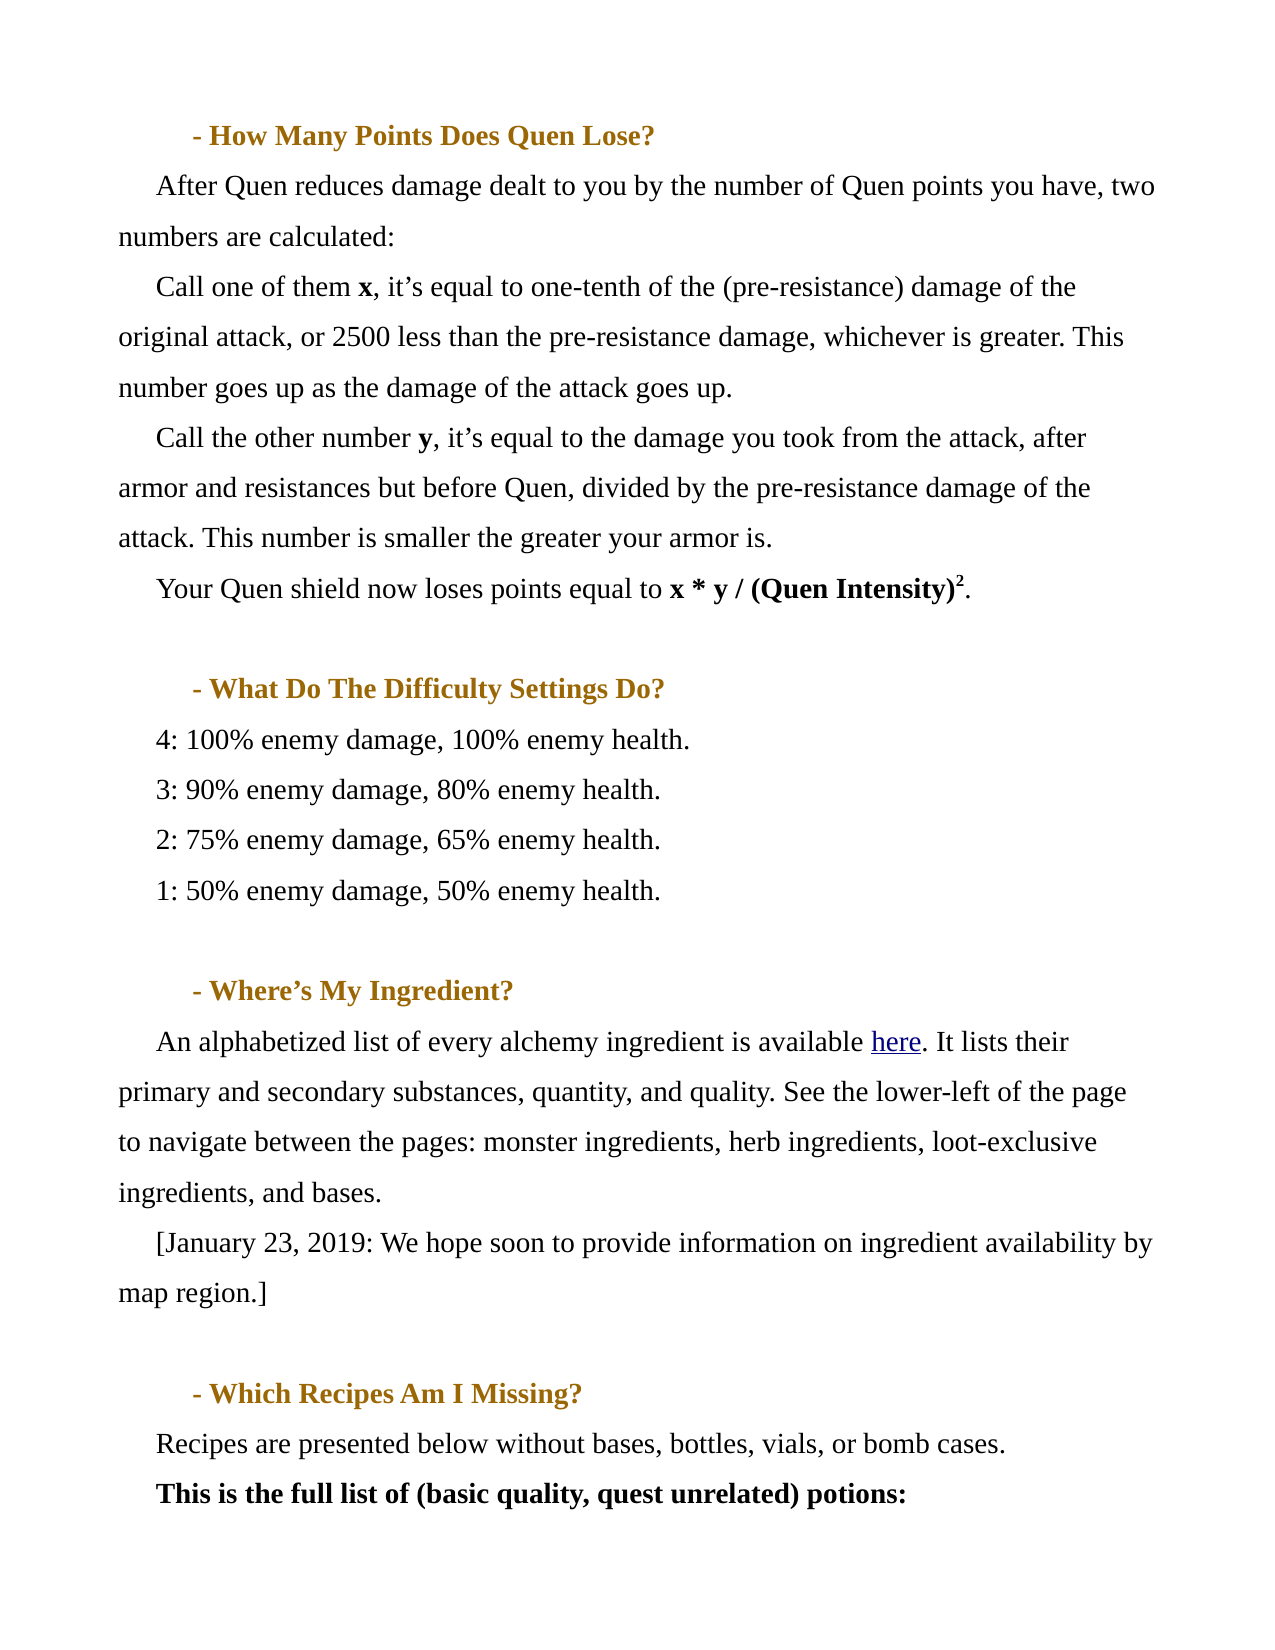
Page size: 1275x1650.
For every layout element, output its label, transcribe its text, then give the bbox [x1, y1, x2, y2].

text 3: 90% enemy damage, 80% enemy health. [118, 772, 1157, 806]
text 1: 50% enemy damage, 50% enemy health. [118, 873, 1157, 906]
text This is the full list of (basic quality, quest unrelated) potions: [118, 1477, 1157, 1510]
text - Where’s My Ingredient? [118, 973, 1157, 1007]
text [January 23, 2019: We hope soon to provide information on ingredient availability by map region.] [118, 1225, 1157, 1309]
text - Which Recipes Am I Missing? [118, 1376, 1157, 1409]
text Your Quen shield now loses points equal to x * y / (Quen Intensity)2. [118, 571, 1157, 604]
text - What Do The Difficulty Settings Do? [118, 672, 1157, 705]
text Call one of them x, it’s equal to one-tenth of the (pre-resistance) damage of the original attack, or 2500 less than the pre-resistance damage, whichever is greater. This number goes up as the damage of the attack goes up. [118, 269, 1157, 403]
text 2: 75% enemy damage, 65% enemy health. [118, 822, 1157, 856]
text Call the other number y, it’s equal to the damage you took from the attack, after armor and resistances but before Quen, divided by the pre-resistance damage of the attack. This number is smaller the greater your armor is. [118, 420, 1157, 554]
text An alphabetized list of every alchemy ingredient is available here. It lists their primary and secondary substances, quantity, and quality. See the lower-left of the page to navigate between the pages: monster ingredients, herb ingredients, loot-exclusive ingredients, and bases. [118, 1024, 1157, 1208]
text After Quen reduces damage dealt to you by the number of Quen points you have, two numbers are calculated: [118, 168, 1157, 252]
text - How Many Points Does Quen Lose? [118, 118, 1157, 152]
text 4: 100% enemy damage, 100% enemy health. [118, 722, 1157, 755]
text Recipes are presented below without bases, bottles, vials, or bomb cases. [118, 1426, 1157, 1460]
